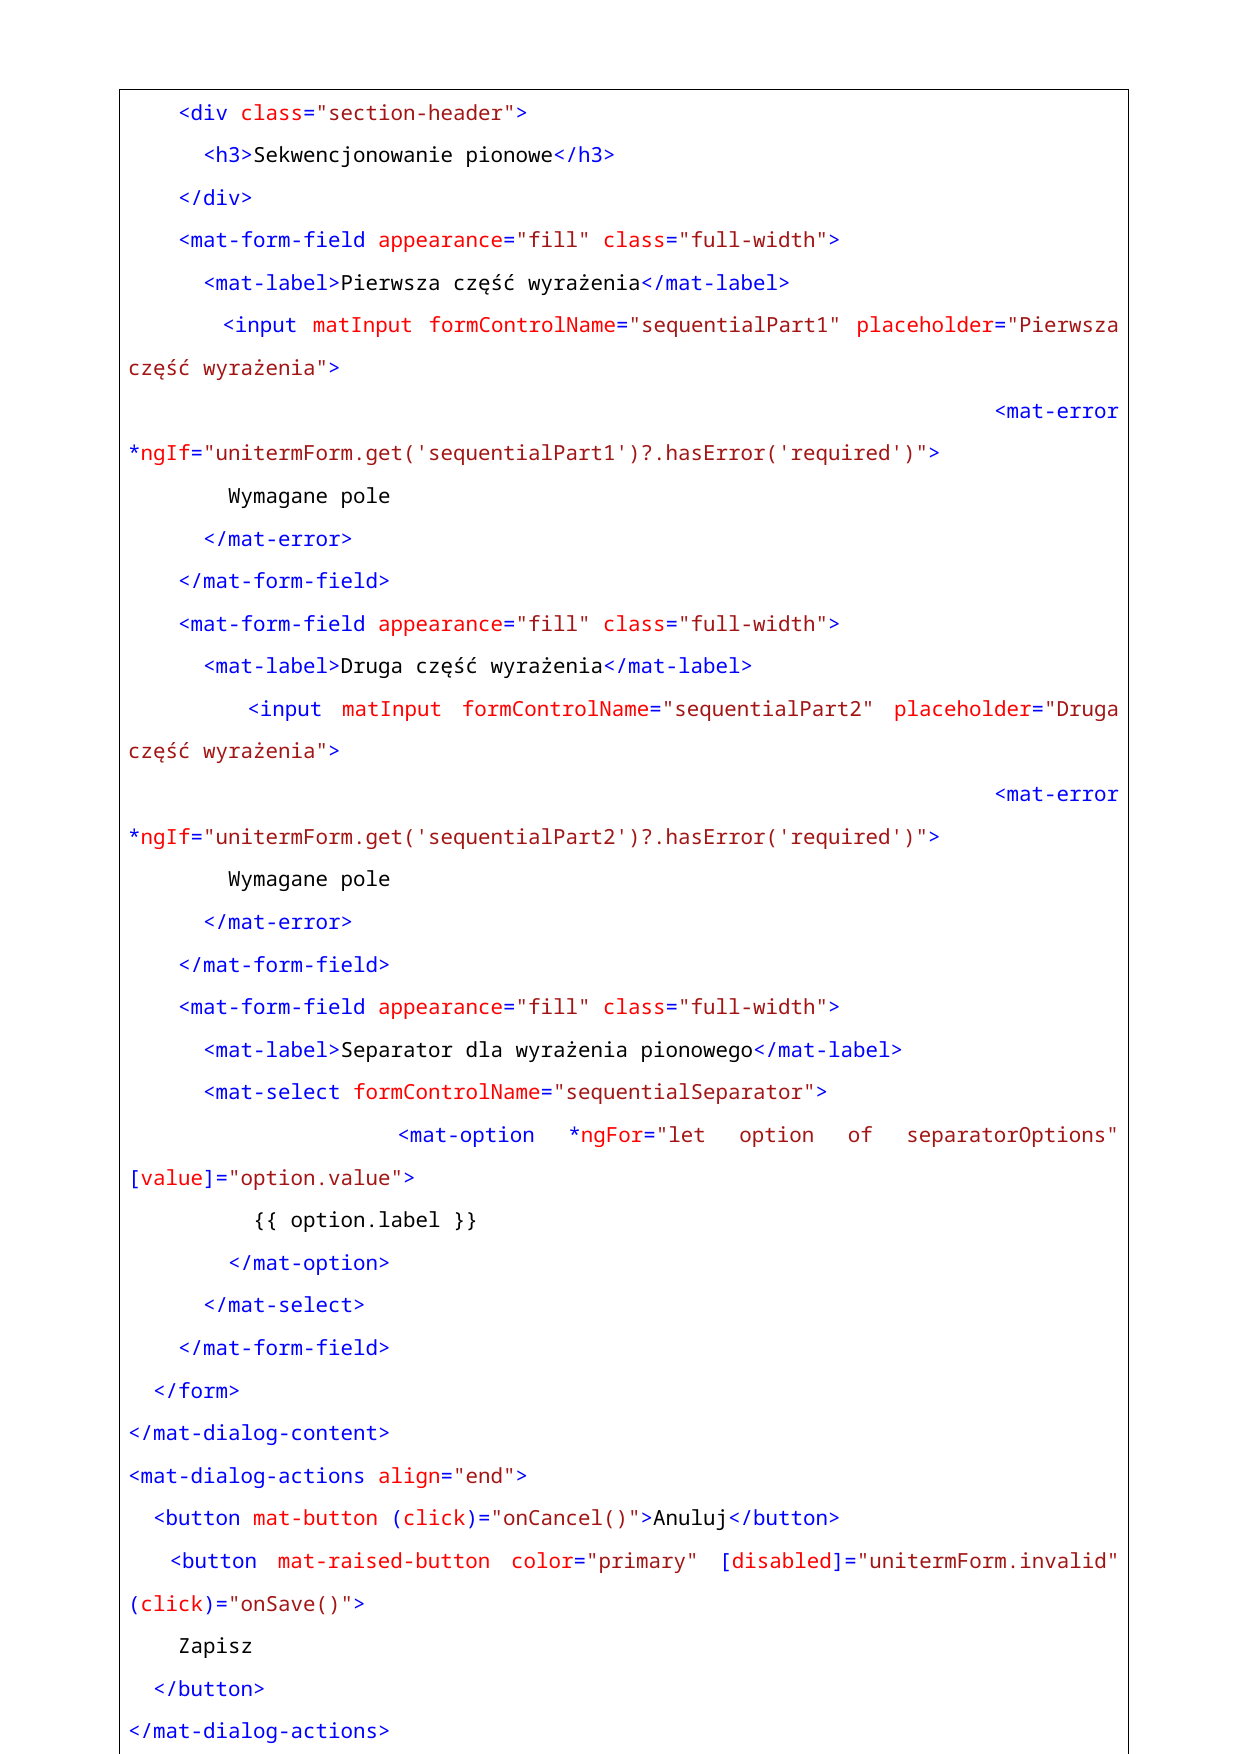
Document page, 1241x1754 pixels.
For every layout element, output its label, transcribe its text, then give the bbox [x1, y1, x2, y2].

text </mat-error> [128, 524, 1119, 552]
text </div> [128, 183, 1119, 211]
text <mat-select formControlName="sequentialSeparator"> [128, 1077, 1119, 1106]
text <mat-label>Druga część wyrażenia</mat-label> [128, 651, 1119, 680]
text <h3>Sekwencjonowanie pionowe</h3> [128, 140, 1119, 169]
text </mat-option> [128, 1248, 1119, 1276]
text <mat-error *ngIf="unitermForm.get('sequentialPart2')?.hasError('required')"> [128, 779, 1119, 850]
text </mat-error> [128, 907, 1119, 936]
text <mat-form-field appearance="fill" class="full-width"> [128, 609, 1119, 637]
text <button mat-button (click)="onCancel()">Anuluj</button> [128, 1503, 1119, 1532]
text </mat-form-field> [128, 1333, 1119, 1362]
text </button> [128, 1674, 1119, 1702]
text </mat-dialog-actions> [128, 1717, 1119, 1745]
text <input matInput formControlName="sequentialPart2" placeholder="Druga część wyrażenia"> [128, 694, 1119, 765]
text <mat-option *ngFor="let option of separatorOptions" [value]="option.value"> [128, 1120, 1119, 1191]
text </mat-form-field> [128, 566, 1119, 595]
text <mat-form-field appearance="fill" class="full-width"> [128, 992, 1119, 1021]
text Wymagane pole [128, 864, 1119, 893]
text <mat-label>Pierwsza część wyrażenia</mat-label> [128, 268, 1119, 296]
text Zapisz [128, 1631, 1119, 1660]
text {{ option.label }} [128, 1205, 1119, 1234]
text <mat-label>Separator dla wyrażenia pionowego</mat-label> [128, 1035, 1119, 1063]
text </mat-dialog-content> [128, 1418, 1119, 1447]
text </form> [128, 1376, 1119, 1404]
text <input matInput formControlName="sequentialPart1" placeholder="Pierwsza część wyrażenia"> [128, 311, 1119, 382]
text </mat-form-field> [128, 950, 1119, 978]
text <div class="section-header"> [128, 98, 1119, 126]
text Wymagane pole [128, 481, 1119, 509]
text <mat-dialog-actions align="end"> [128, 1461, 1119, 1489]
text <button mat-raised-button color="primary" [disabled]="unitermForm.invalid" (click)="onSave()"> [128, 1546, 1119, 1617]
text </mat-select> [128, 1291, 1119, 1319]
text [120, 90, 1128, 1754]
text <mat-form-field appearance="fill" class="full-width"> [128, 225, 1119, 254]
text <mat-error *ngIf="unitermForm.get('sequentialPart1')?.hasError('required')"> [128, 396, 1119, 467]
